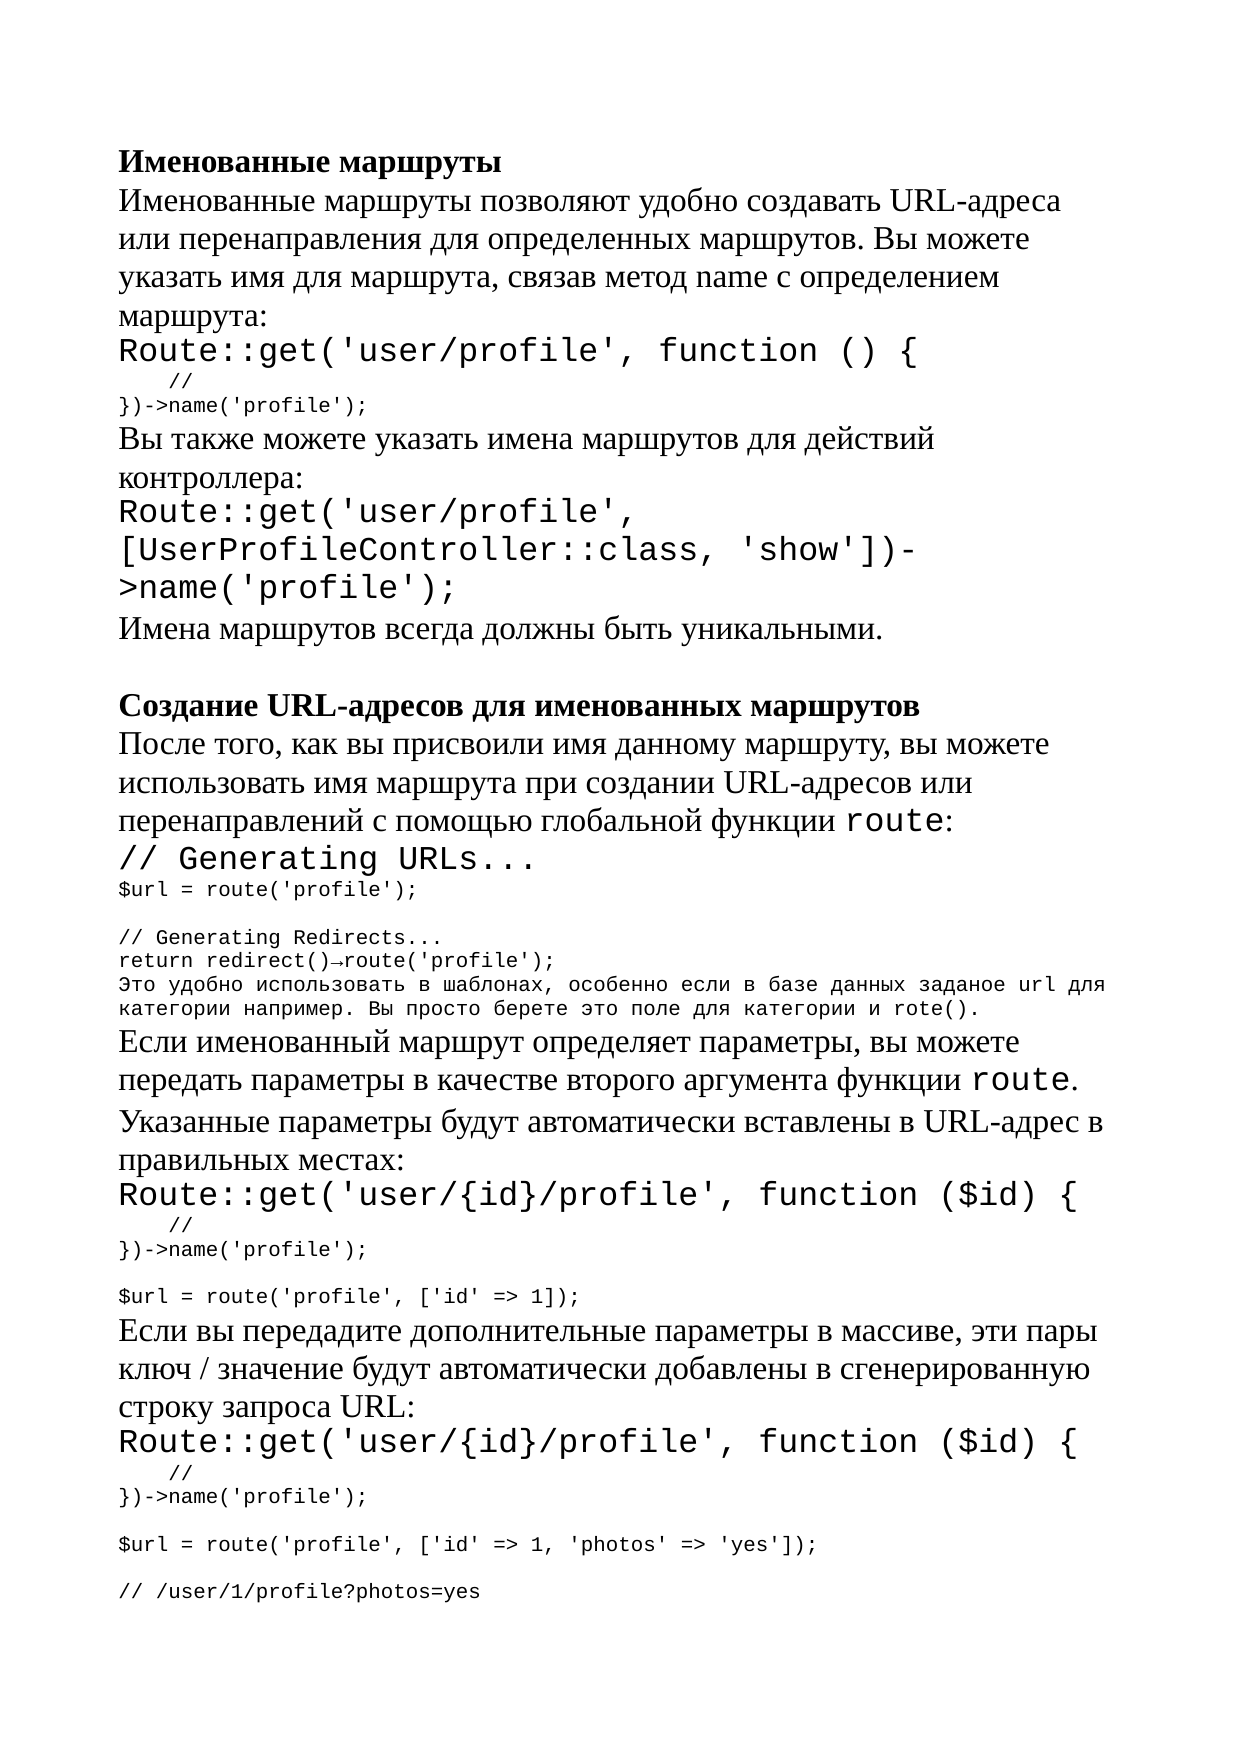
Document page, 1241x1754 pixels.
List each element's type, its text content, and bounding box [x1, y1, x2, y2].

text // /user/1/profile?photos=yes [118, 1581, 1122, 1604]
text Это удобно использовать в шаблонах, особенно если в базе данных заданое url для категории например. Вы просто берете это поле для категории и rote(). [118, 974, 1122, 1021]
text Route::get('user/profile', [UserProfileController::class, 'show'])->name('profile'); [118, 495, 1122, 609]
text После того, как вы присвоили имя данному маршруту, вы можете использовать имя маршрута при создании URL-адресов или перенаправлений с помощью глобальной функции route: [118, 724, 1122, 842]
text // [118, 1463, 1122, 1486]
text // [118, 1215, 1122, 1239]
text $url = route('profile', ['id' => 1]); [118, 1286, 1122, 1310]
text Route::get('user/{id}/profile', function ($id) { [118, 1177, 1122, 1215]
text })->name('profile'); [118, 395, 1122, 418]
subtitle Создание URL-адресов для именованных маршрутов [118, 685, 1122, 724]
text Если именованный маршрут определяет параметры, вы можете передать параметры в качестве второго аргумента функции route. Указанные параметры будут автоматически вставлены в URL-адрес в правильных местах: [118, 1021, 1122, 1177]
text $url = route('profile'); [118, 879, 1122, 903]
text // Generating Redirects... [118, 927, 1122, 950]
text $url = route('profile', ['id' => 1, 'photos' => 'yes']); [118, 1534, 1122, 1557]
text // Generating URLs... [118, 842, 1122, 879]
text })->name('profile'); [118, 1486, 1122, 1510]
text Имена маршрутов всегда должны быть уникальными. [118, 609, 1122, 647]
text // [118, 371, 1122, 395]
text Вы также можете указать имена маршрутов для действий контроллера: [118, 418, 1122, 495]
text return redirect()→route('profile'); [118, 950, 1122, 974]
text Если вы передадите дополнительные параметры в массиве, эти пары ключ / значение будут автоматически добавлены в сгенерированную строку запроса URL: [118, 1310, 1122, 1425]
subtitle Именованные маршруты [118, 142, 1122, 180]
text Именованные маршруты позволяют удобно создавать URL-адреса или перенаправления для определенных маршрутов. Вы можете указать имя для маршрута, связав метод name с определением маршрута: [118, 180, 1122, 333]
text Route::get('user/profile', function () { [118, 333, 1122, 371]
text Route::get('user/{id}/profile', function ($id) { [118, 1425, 1122, 1463]
text })->name('profile'); [118, 1239, 1122, 1263]
